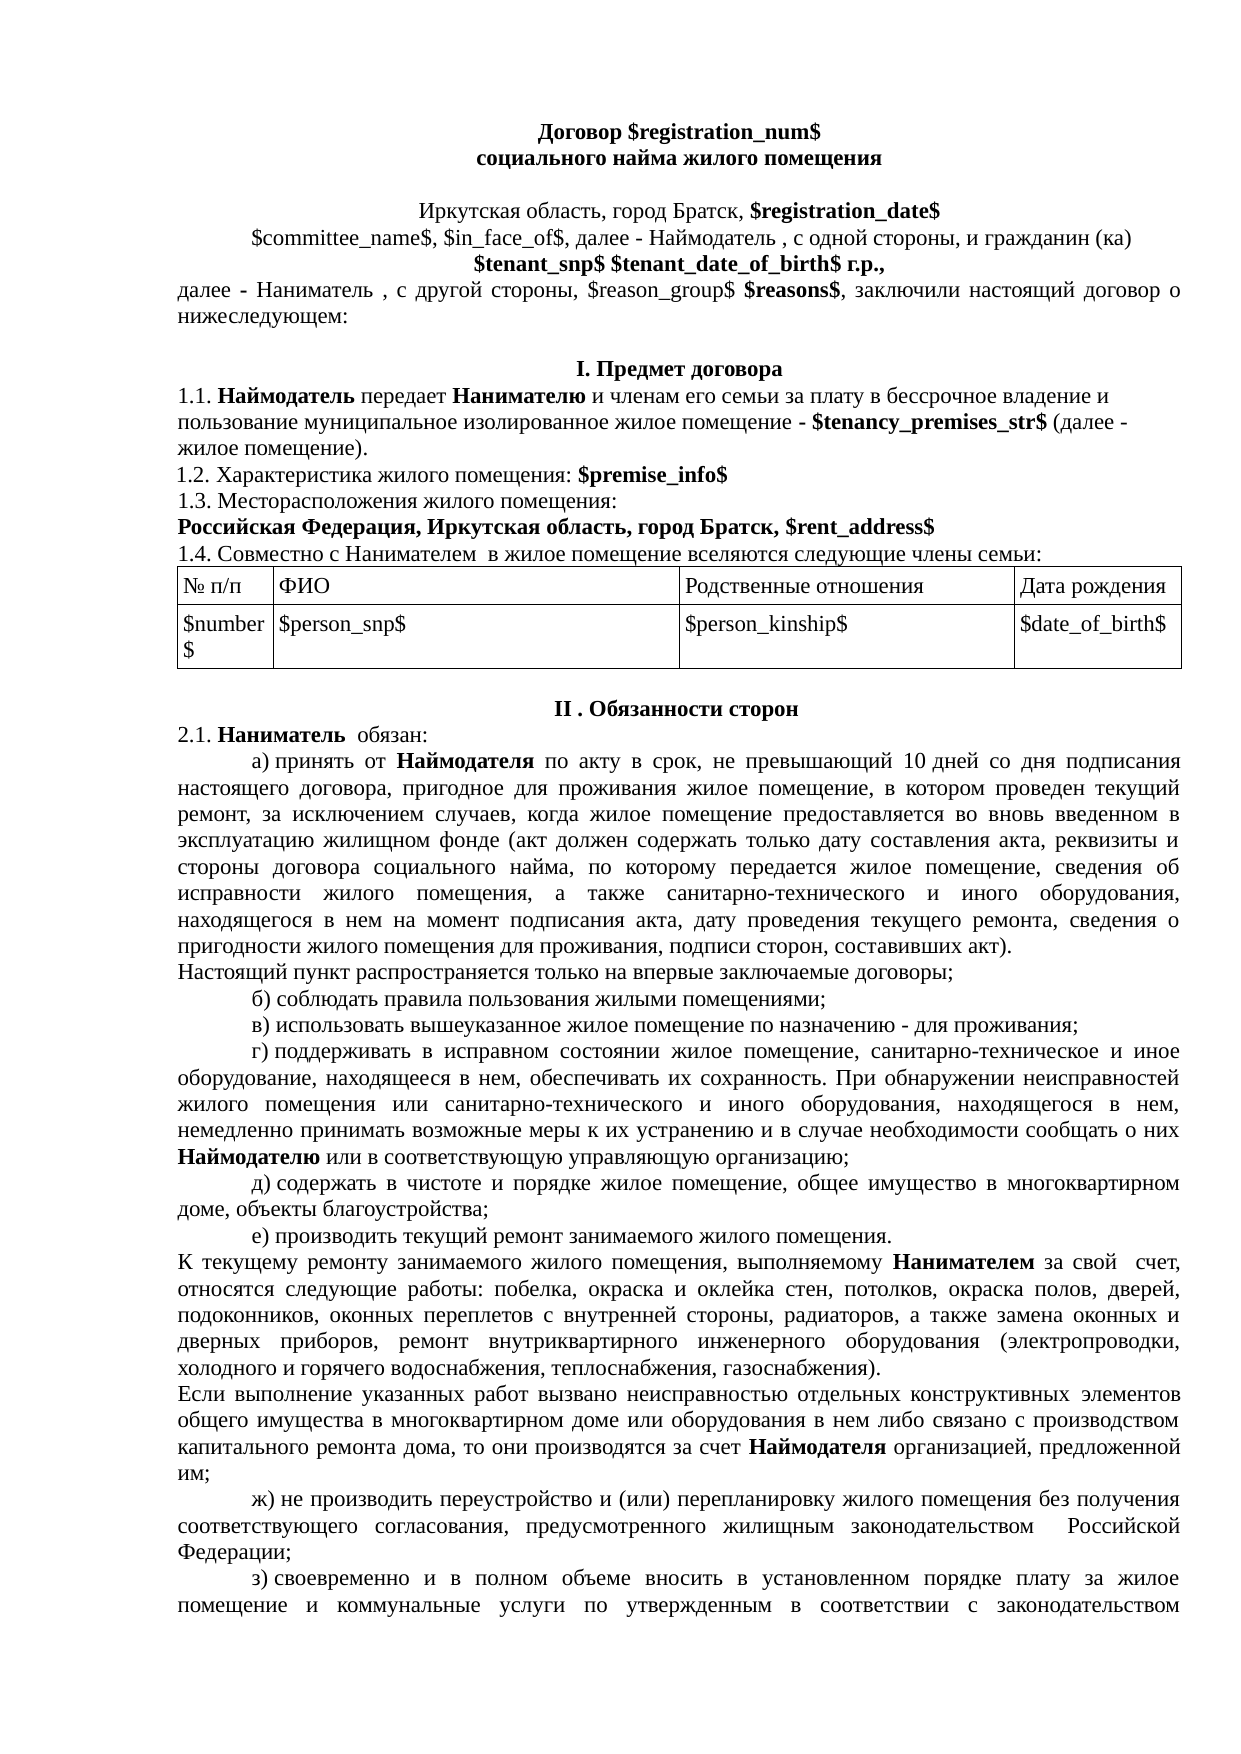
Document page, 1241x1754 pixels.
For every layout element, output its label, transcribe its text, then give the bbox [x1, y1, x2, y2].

text далее - Наниматель , с другой стороны, $reason_group$ $reasons$, заключили настоящий договор о нижеследующем: [177, 276, 1181, 329]
table_header ФИО [274, 567, 679, 604]
table_cell $person_snp$ [274, 605, 679, 668]
text в) использовать вышеуказанное жилое помещение по назначению - для проживания; [177, 1011, 1181, 1037]
text Настоящий пункт распространяется только на впервые заключаемые договоры; [177, 958, 1181, 985]
text социального найма жилого помещения [177, 144, 1181, 171]
text д) содержать в чистоте и порядке жилое помещение, общее имущество в многоквартирном доме, объекты благоустройства; [177, 1169, 1181, 1222]
table_cell $person_kinship$ [680, 605, 1014, 668]
text Договор $registration_num$ [177, 118, 1181, 144]
table_header № п/п [178, 567, 273, 604]
list Российская Федерация, Иркутская область, город Братск, $rent_address$ [177, 513, 1181, 540]
text а) принять от Наймодателя по акту в срок, не превышающий 10 дней со дня подписания настоящего договора, пригодное для проживания жилое помещение, в котором проведен текущий ремонт, за исключением случаев, когда жилое помещение предоставляется во вновь введенном в эксплуатацию жилищном фонде (акт должен содержать только дату составления акта, реквизиты и стороны договора социального найма, по которому передается жилое помещение, сведения об исправности жилого помещения, а также санитарно-технического и иного оборудования, находящегося в нем на момент подписания акта, дату проведения текущего ремонта, сведения о пригодности жилого помещения для проживания, подписи сторон, составивших акт). [177, 747, 1181, 958]
list 1.3. Месторасположения жилого помещения: [177, 487, 1181, 513]
text Иркутская область, город Братск, $registration_date$ [177, 197, 1181, 223]
list Характеристика жилого помещения: $premise_info$ [176, 461, 1181, 487]
table_cell $number$ [178, 605, 273, 668]
table_header Родственные отношения [680, 567, 1014, 604]
table_cell $date_of_birth$ [1015, 605, 1181, 668]
text ж) не производить переустройство и (или) перепланировку жилого помещения без получения соответствующего согласования, предусмотренного жилищным законодательством Российской Федерации; [177, 1485, 1181, 1564]
text Если выполнение указанных работ вызвано неисправностью отдельных конструктивных элементов общего имущества в многоквартирном доме или оборудования в нем либо связано с производством капитального ремонта дома, то они производятся за счет Наймодателя организацией, предложенной им; [177, 1380, 1181, 1485]
text 1.4. Совместно с Нанимателем в жилое помещение вселяются следующие члены семьи: [177, 540, 1181, 566]
text $committee_name$, $in_face_of$, далее - Наймодатель , с одной стороны, и гражданин (ка) [177, 223, 1181, 250]
text б) соблюдать правила пользования жилыми помещениями; [177, 985, 1181, 1011]
text К текущему ремонту занимаемого жилого помещения, выполняемому Нанимателем за свой счет, относятся следующие работы: побелка, окраска и оклейка стен, потолков, окраска полов, дверей, подоконников, оконных переплетов с внутренней стороны, радиаторов, а также замена оконных и дверных приборов, ремонт внутриквартирного инженерного оборудования (электропроводки, холодного и горячего водоснабжения, теплоснабжения, газоснабжения). [177, 1248, 1181, 1380]
text 1.1. Наймодатель передает Нанимателю и членам его семьи за плату в бессрочное владение и пользование муниципальное изолированное жилое помещение - $tenancy_premises_str$ (далее - жилое помещение). [177, 382, 1181, 461]
text е) производить текущий ремонт занимаемого жилого помещения. [177, 1222, 1181, 1248]
text $tenant_snp$ $tenant_date_of_birth$ г.р., [177, 250, 1181, 276]
text г) поддерживать в исправном состоянии жилое помещение, санитарно-техническое и иное оборудование, находящееся в нем, обеспечивать их сохранность. При обнаружении неисправностей жилого помещения или санитарно-технического и иного оборудования, находящегося в нем, немедленно принимать возможные меры к их устранению и в случае необходимости сообщать о них Наймодателю или в соответствующую управляющую организацию; [177, 1037, 1181, 1169]
table_header Дата рождения [1015, 567, 1181, 604]
text II . Обязанности сторон [177, 695, 1181, 721]
text I. Предмет договора [177, 355, 1181, 382]
text з) своевременно и в полном объеме вносить в установленном порядке плату за жилое помещение и коммунальные услуги по утвержденным в соответствии с законодательством [177, 1564, 1181, 1617]
text 2.1. Наниматель обязан: [177, 721, 1181, 747]
